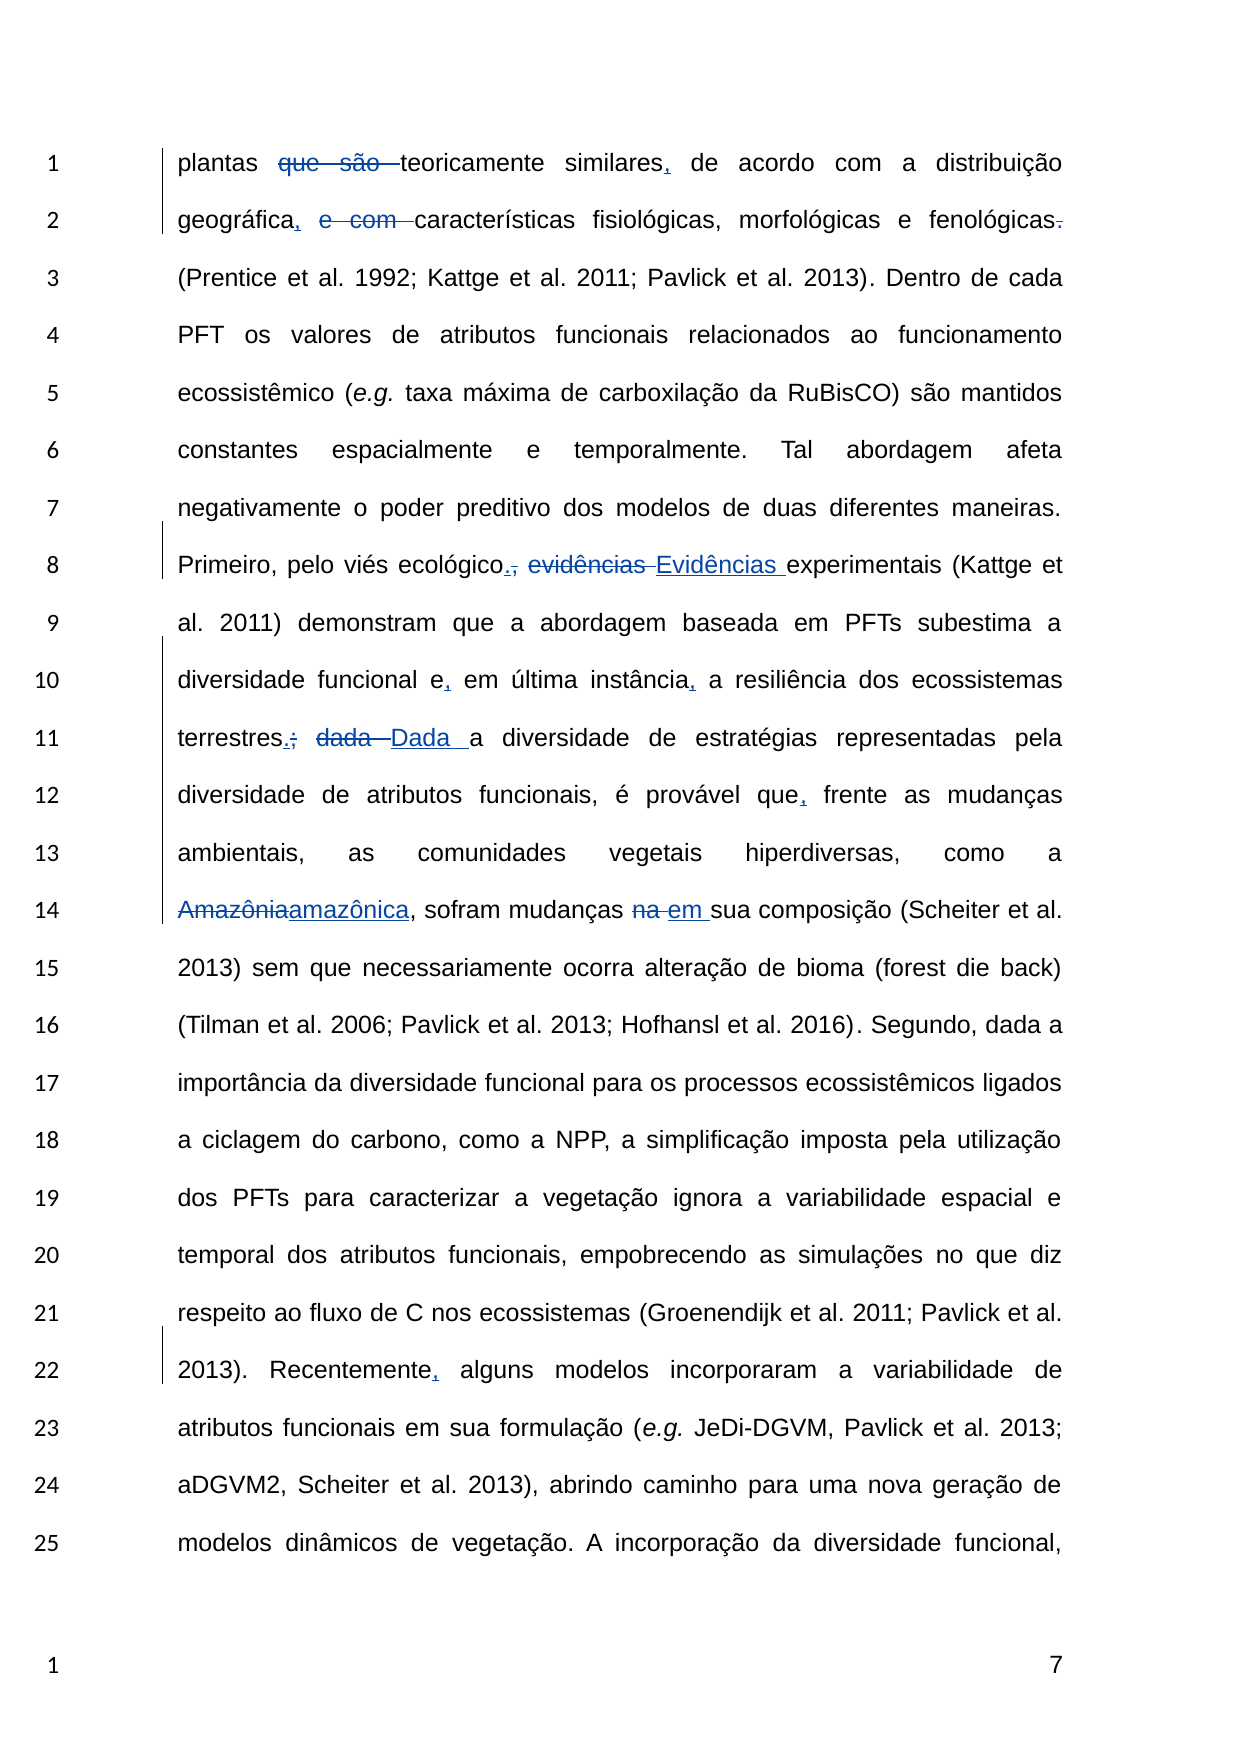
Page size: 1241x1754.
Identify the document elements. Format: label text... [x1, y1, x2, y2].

text Atualmente, a lógica utilizada na maioria dos modelos para sintetizar a imensa diversidade funcional das plantas é a classificação destas em PFTs - tipos funcionais de plantas (Plant Funcional Types), que correspondem a grupos de plantas teoricamente similares, de acordo com a distribuição geográfica, características fisiológicas, morfológicas e fenológicas (Prentice et al. 1992; Kattge et al. 2011; Pavlick et al. 2013). Dentro de cada PFT os valores de atributos funcionais relacionados ao funcionamento ecossistêmico (e.g. taxa máxima de carboxilação da RuBisCO) são mantidos constantes espacialmente e temporalmente. Tal abordagem afeta negativamente o poder preditivo dos modelos de duas diferentes maneiras. Primeiro, pelo viés ecológico. Evidências experimentais (Kattge et al. 2011) demonstram que a abordagem baseada em PFTs subestima a diversidade funcional e, em última instância, a resiliência dos ecossistemas terrestres. Dada a diversidade de estratégias representadas pela diversidade de atributos funcionais, é provável que, frente as mudanças ambientais, as comunidades vegetais hiperdiversas, como a amazônica, sofram mudanças em sua composição (Scheiter et al. 2013) sem que necessariamente ocorra alteração de bioma (forest die back) (Tilman et al. 2006; Pavlick et al. 2013; Hofhansl et al. 2016). Segundo, dada a importância da diversidade funcional para os processos ecossistêmicos ligados a ciclagem do carbono, como a NPP, a simplificação imposta pela utilização dos PFTs para caracterizar a vegetação ignora a variabilidade espacial e temporal dos atributos funcionais, empobrecendo as simulações no que diz respeito ao fluxo de C nos ecossistemas (Groenendijk et al. 2011; Pavlick et al. 2013). Recentemente, alguns modelos incorporaram a variabilidade de atributos funcionais em sua formulação (e.g. JeDi-DGVM, Pavlick et al. 2013; aDGVM2, Scheiter et al. 2013), abrindo caminho para uma nova geração de modelos dinâmicos de vegetação. A incorporação da diversidade funcional, através de variáveis de estado nos modelos de vegetação, representa umamudança de paradigma, uma vez que permite a simulação mecanística de processos ecológicos de maneira mais realista, em comparação com abordagens recorrentes em estudos de modelagem (Dı́az and Cabido 2001; Kattge et al. 2011; Scheiter et al. 2013). [177, 148, 1063, 1556]
